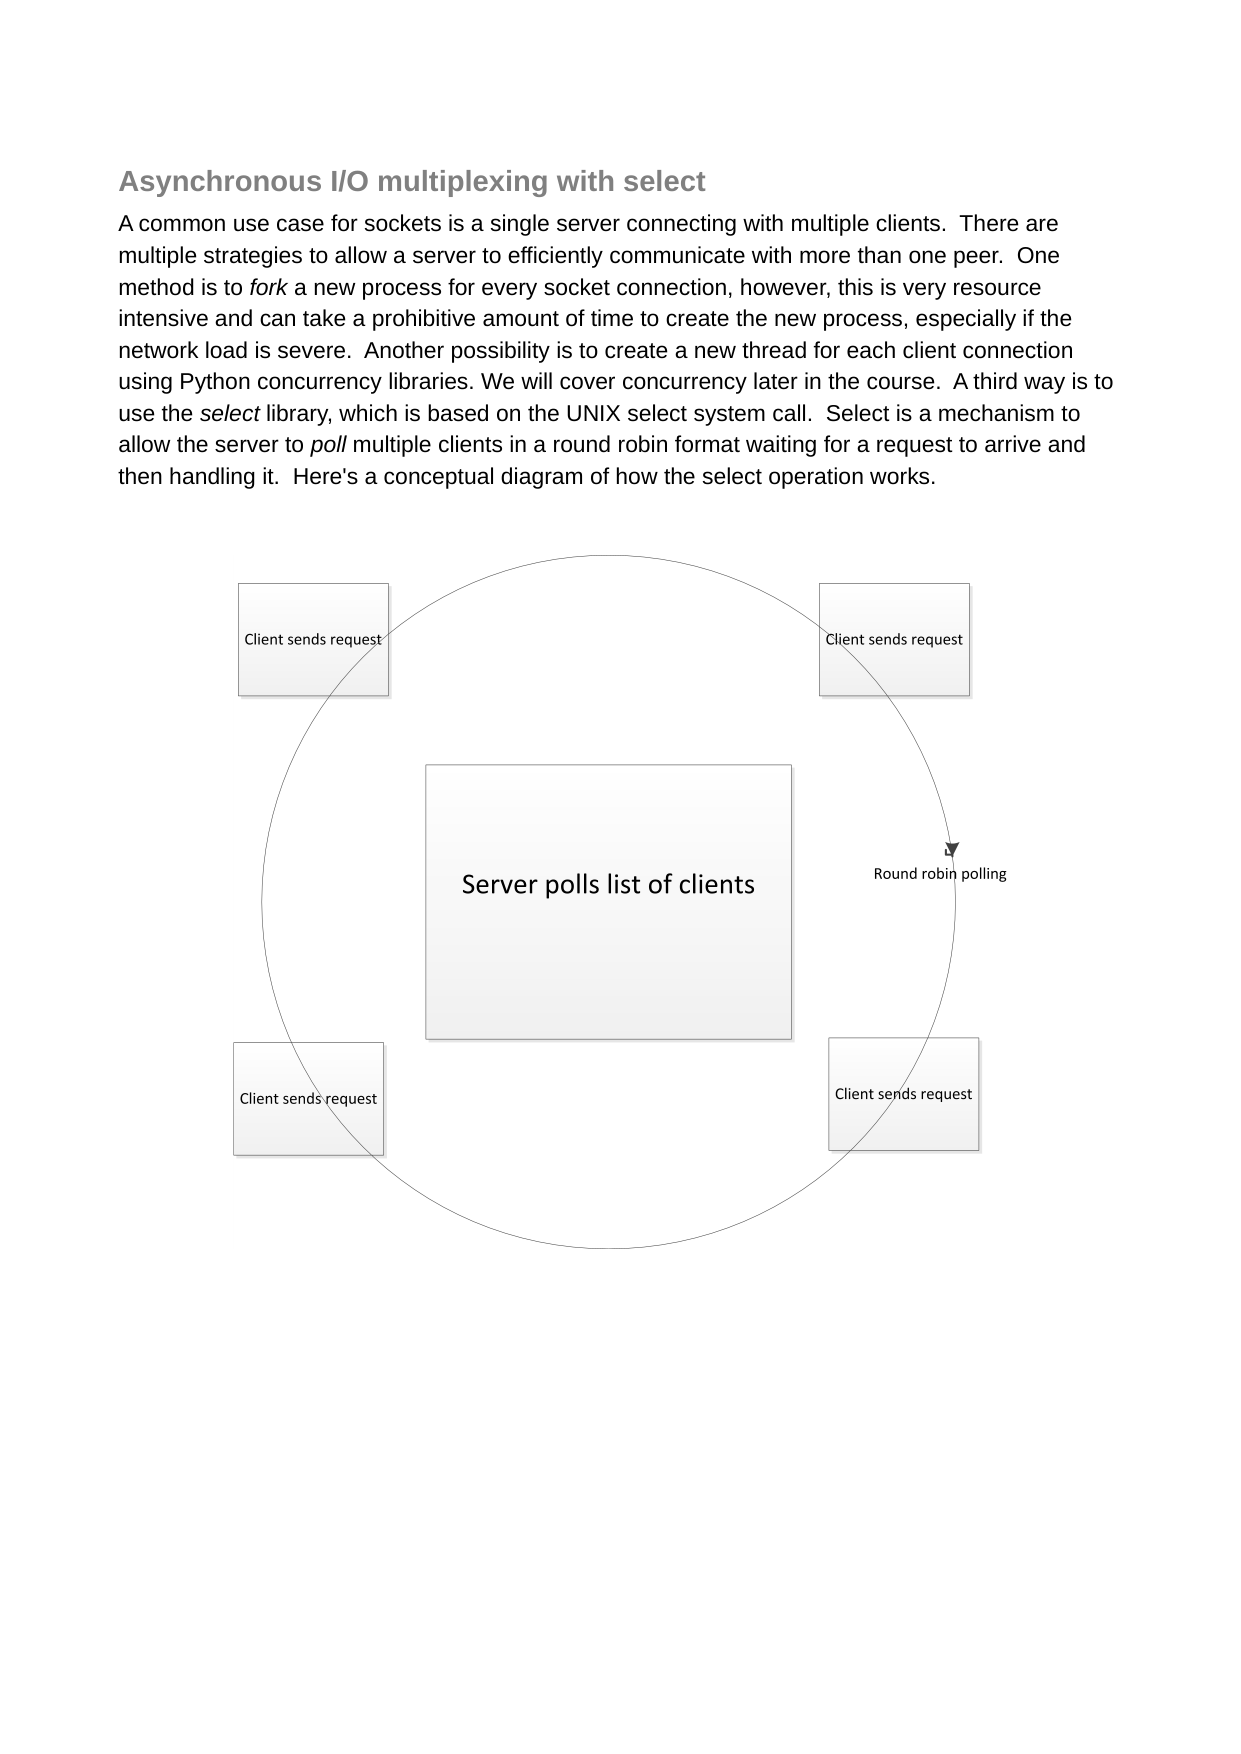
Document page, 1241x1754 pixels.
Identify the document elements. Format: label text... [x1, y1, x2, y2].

subtitle Asynchronous I/O multiplexing with select [118, 164, 1122, 198]
text A common use case for sockets is a single server connecting with multiple clients. There are multiple strategies to allow a server to efficiently communicate with more than one peer. One method is to fork a new process for every socket connection, however, this is very resource intensive and can take a prohibitive amount of time to create the new process, especially if the network load is severe. Another possibility is to create a new thread for each client connection using Python concurrency libraries. We will cover concurrency later in the course. A third way is to use the select library, which is based on the UNIX select system call. Select is a mechanism to allow the server to poll multiple clients in a round robin format waiting for a request to arrive and then handling it. Here's a conceptual diagram of how the select operation works. [118, 210, 1122, 489]
picture [233, 555, 1007, 1249]
